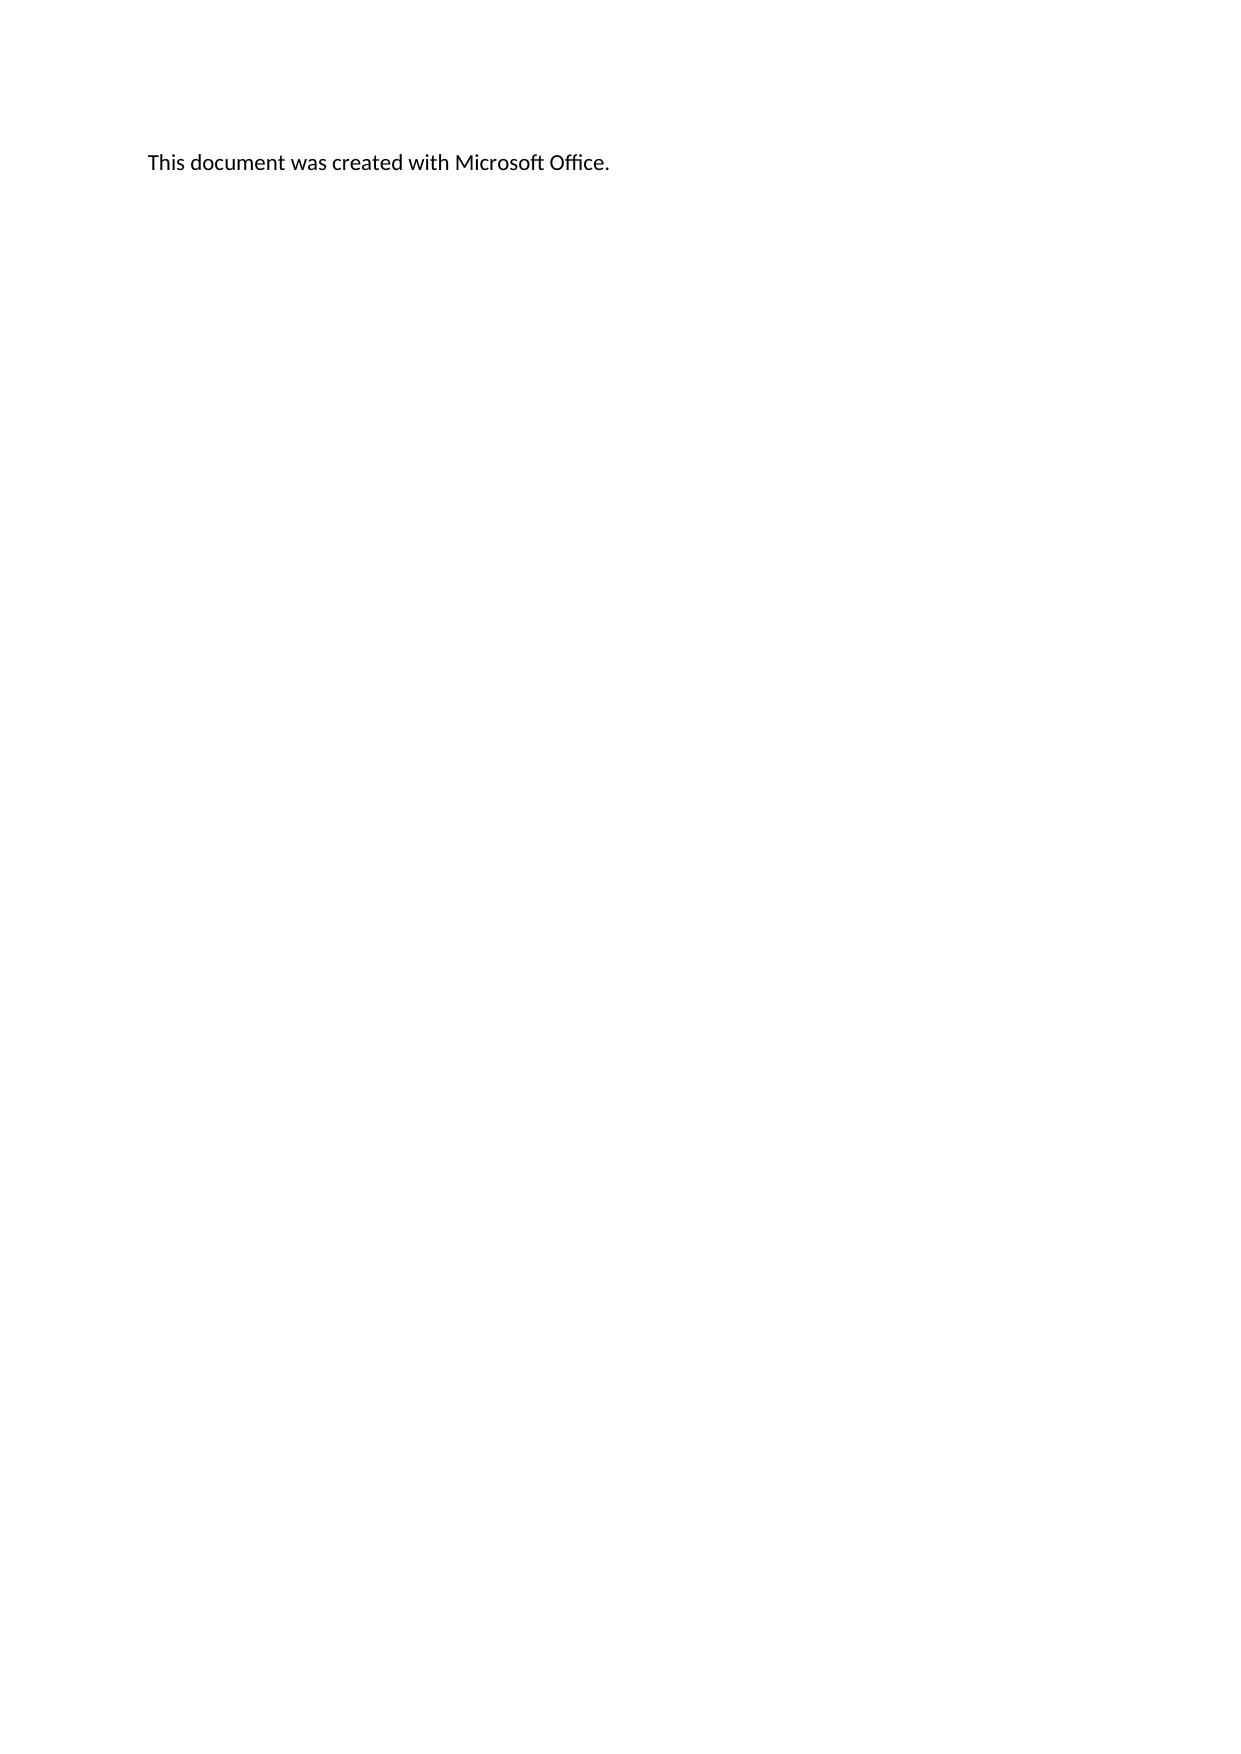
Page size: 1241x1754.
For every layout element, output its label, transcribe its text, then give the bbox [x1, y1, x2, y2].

text This document was created with Microsoft Office. [148, 148, 1093, 176]
